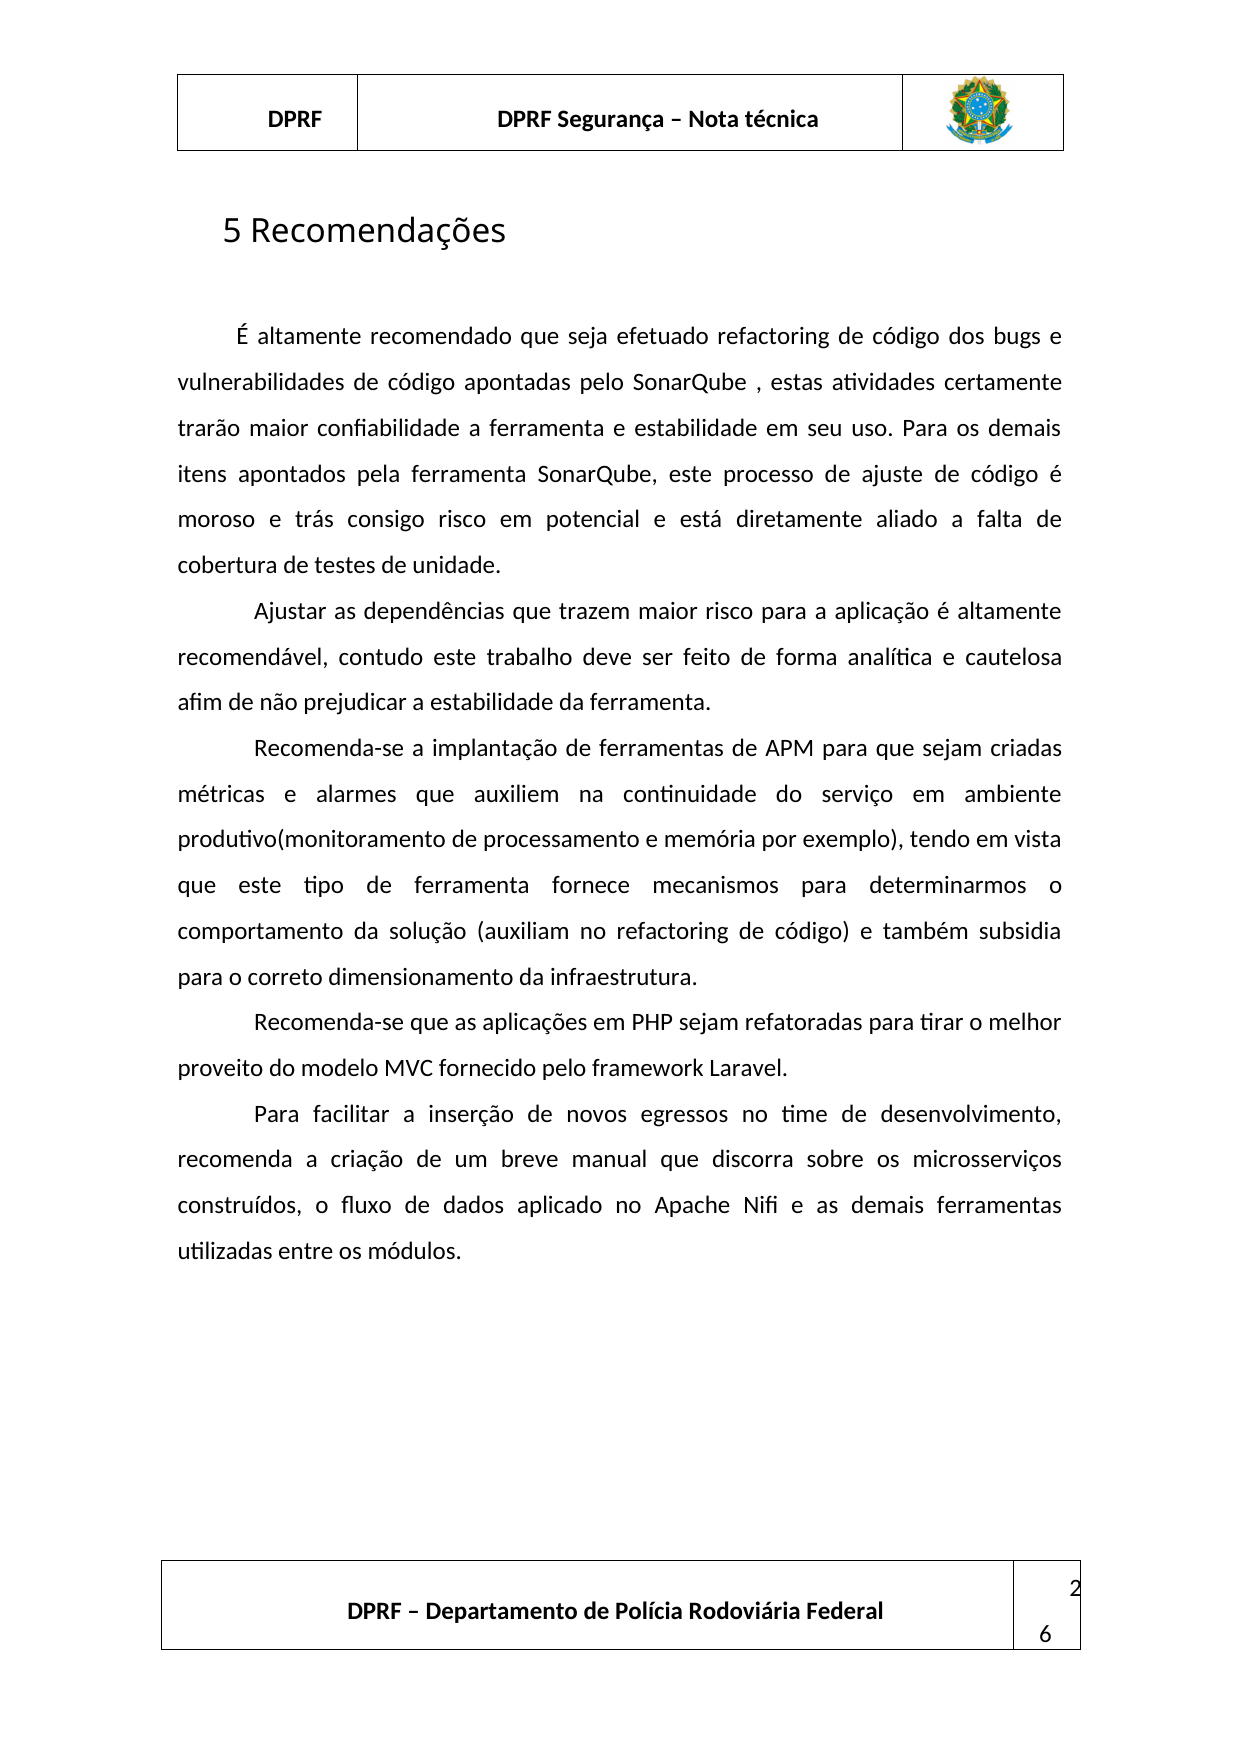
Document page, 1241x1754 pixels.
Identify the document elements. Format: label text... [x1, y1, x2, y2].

text Para facilitar a inserção de novos egressos no time de desenvolvimento, recomenda a criação de um breve manual que discorra sobre os microsserviços construídos, o fluxo de dados aplicado no Apache Nifi e as demais ferramentas utilizadas entre os módulos. [177, 1220, 1063, 1266]
text É altamente recomendado que seja efetuado refactoring de código dos bugs e vulnerabilidades de código apontadas pelo SonarQube , estas atividades certamente trarão maior confiabilidade a ferramenta e estabilidade em seu uso. Para os demais itens apontados pela ferramenta SonarQube, este processo de ajuste de código é moroso e trás consigo risco em potencial e está diretamente aliado a falta de cobertura de testes de unidade. [177, 321, 1063, 366]
text É altamente recomendado que seja efetuado refactoring de código dos bugs e vulnerabilidades de código apontadas pelo SonarQube , estas atividades certamente trarão maior confiabilidade a ferramenta e estabilidade em seu uso. Para os demais itens apontados pela ferramenta SonarQube, este processo de ajuste de código é moroso e trás consigo risco em potencial e está diretamente aliado a falta de cobertura de testes de unidade. [177, 397, 1063, 412]
text É altamente recomendado que seja efetuado refactoring de código dos bugs e vulnerabilidades de código apontadas pelo SonarQube , estas atividades certamente trarão maior confiabilidade a ferramenta e estabilidade em seu uso. Para os demais itens apontados pela ferramenta SonarQube, este processo de ajuste de código é moroso e trás consigo risco em potencial e está diretamente aliado a falta de cobertura de testes de unidade. [177, 442, 1063, 458]
text Recomenda-se a implantação de ferramentas de APM para que sejam criadas métricas e alarmes que auxiliem na continuidade do serviço em ambiente produtivo(monitoramento de processamento e memória por exemplo), tendo em vista que este tipo de ferramenta fornece mecanismos para determinarmos o comportamento da solução (auxiliam no refactoring de código) e também subsidia para o correto dimensionamento da infraestrutura. [177, 854, 1063, 869]
text Recomenda-se a implantação de ferramentas de APM para que sejam criadas métricas e alarmes que auxiliem na continuidade do serviço em ambiente produtivo(monitoramento de processamento e memória por exemplo), tendo em vista que este tipo de ferramenta fornece mecanismos para determinarmos o comportamento da solução (auxiliam no refactoring de código) e também subsidia para o correto dimensionamento da infraestrutura. [177, 808, 1063, 824]
subtitle 5 Recomendações [177, 207, 222, 252]
subtitle 5 Recomendações [506, 207, 1063, 252]
text Para facilitar a inserção de novos egressos no time de desenvolvimento, recomenda a criação de um breve manual que discorra sobre os microsserviços construídos, o fluxo de dados aplicado no Apache Nifi e as demais ferramentas utilizadas entre os módulos. [177, 1098, 1063, 1144]
text Para facilitar a inserção de novos egressos no time de desenvolvimento, recomenda a criação de um breve manual que discorra sobre os microsserviços construídos, o fluxo de dados aplicado no Apache Nifi e as demais ferramentas utilizadas entre os módulos. [177, 1174, 1063, 1189]
text Ajustar as dependências que trazem maior risco para a aplicação é altamente recomendável, contudo este trabalho deve ser feito de forma analítica e cautelosa afim de não prejudicar a estabilidade da ferramenta. [177, 671, 1063, 717]
text É altamente recomendado que seja efetuado refactoring de código dos bugs e vulnerabilidades de código apontadas pelo SonarQube , estas atividades certamente trarão maior confiabilidade a ferramenta e estabilidade em seu uso. Para os demais itens apontados pela ferramenta SonarQube, este processo de ajuste de código é moroso e trás consigo risco em potencial e está diretamente aliado a falta de cobertura de testes de unidade. [177, 534, 1063, 580]
text Recomenda-se a implantação de ferramentas de APM para que sejam criadas métricas e alarmes que auxiliem na continuidade do serviço em ambiente produtivo(monitoramento de processamento e memória por exemplo), tendo em vista que este tipo de ferramenta fornece mecanismos para determinarmos o comportamento da solução (auxiliam no refactoring de código) e também subsidia para o correto dimensionamento da infraestrutura. [177, 732, 1063, 778]
text Recomenda-se a implantação de ferramentas de APM para que sejam criadas métricas e alarmes que auxiliem na continuidade do serviço em ambiente produtivo(monitoramento de processamento e memória por exemplo), tendo em vista que este tipo de ferramenta fornece mecanismos para determinarmos o comportamento da solução (auxiliam no refactoring de código) e também subsidia para o correto dimensionamento da infraestrutura. [177, 900, 1063, 915]
text Ajustar as dependências que trazem maior risco para a aplicação é altamente recomendável, contudo este trabalho deve ser feito de forma analítica e cautelosa afim de não prejudicar a estabilidade da ferramenta. [177, 595, 1063, 641]
text É altamente recomendado que seja efetuado refactoring de código dos bugs e vulnerabilidades de código apontadas pelo SonarQube , estas atividades certamente trarão maior confiabilidade a ferramenta e estabilidade em seu uso. Para os demais itens apontados pela ferramenta SonarQube, este processo de ajuste de código é moroso e trás consigo risco em potencial e está diretamente aliado a falta de cobertura de testes de unidade. [177, 488, 1063, 504]
text Recomenda-se a implantação de ferramentas de APM para que sejam criadas métricas e alarmes que auxiliem na continuidade do serviço em ambiente produtivo(monitoramento de processamento e memória por exemplo), tendo em vista que este tipo de ferramenta fornece mecanismos para determinarmos o comportamento da solução (auxiliam no refactoring de código) e também subsidia para o correto dimensionamento da infraestrutura. [177, 946, 1063, 991]
picture [944, 75, 1020, 149]
text Recomenda-se que as aplicações em PHP sejam refatoradas para tirar o melhor proveito do modelo MVC fornecido pelo framework Laravel. [177, 1006, 1063, 1083]
